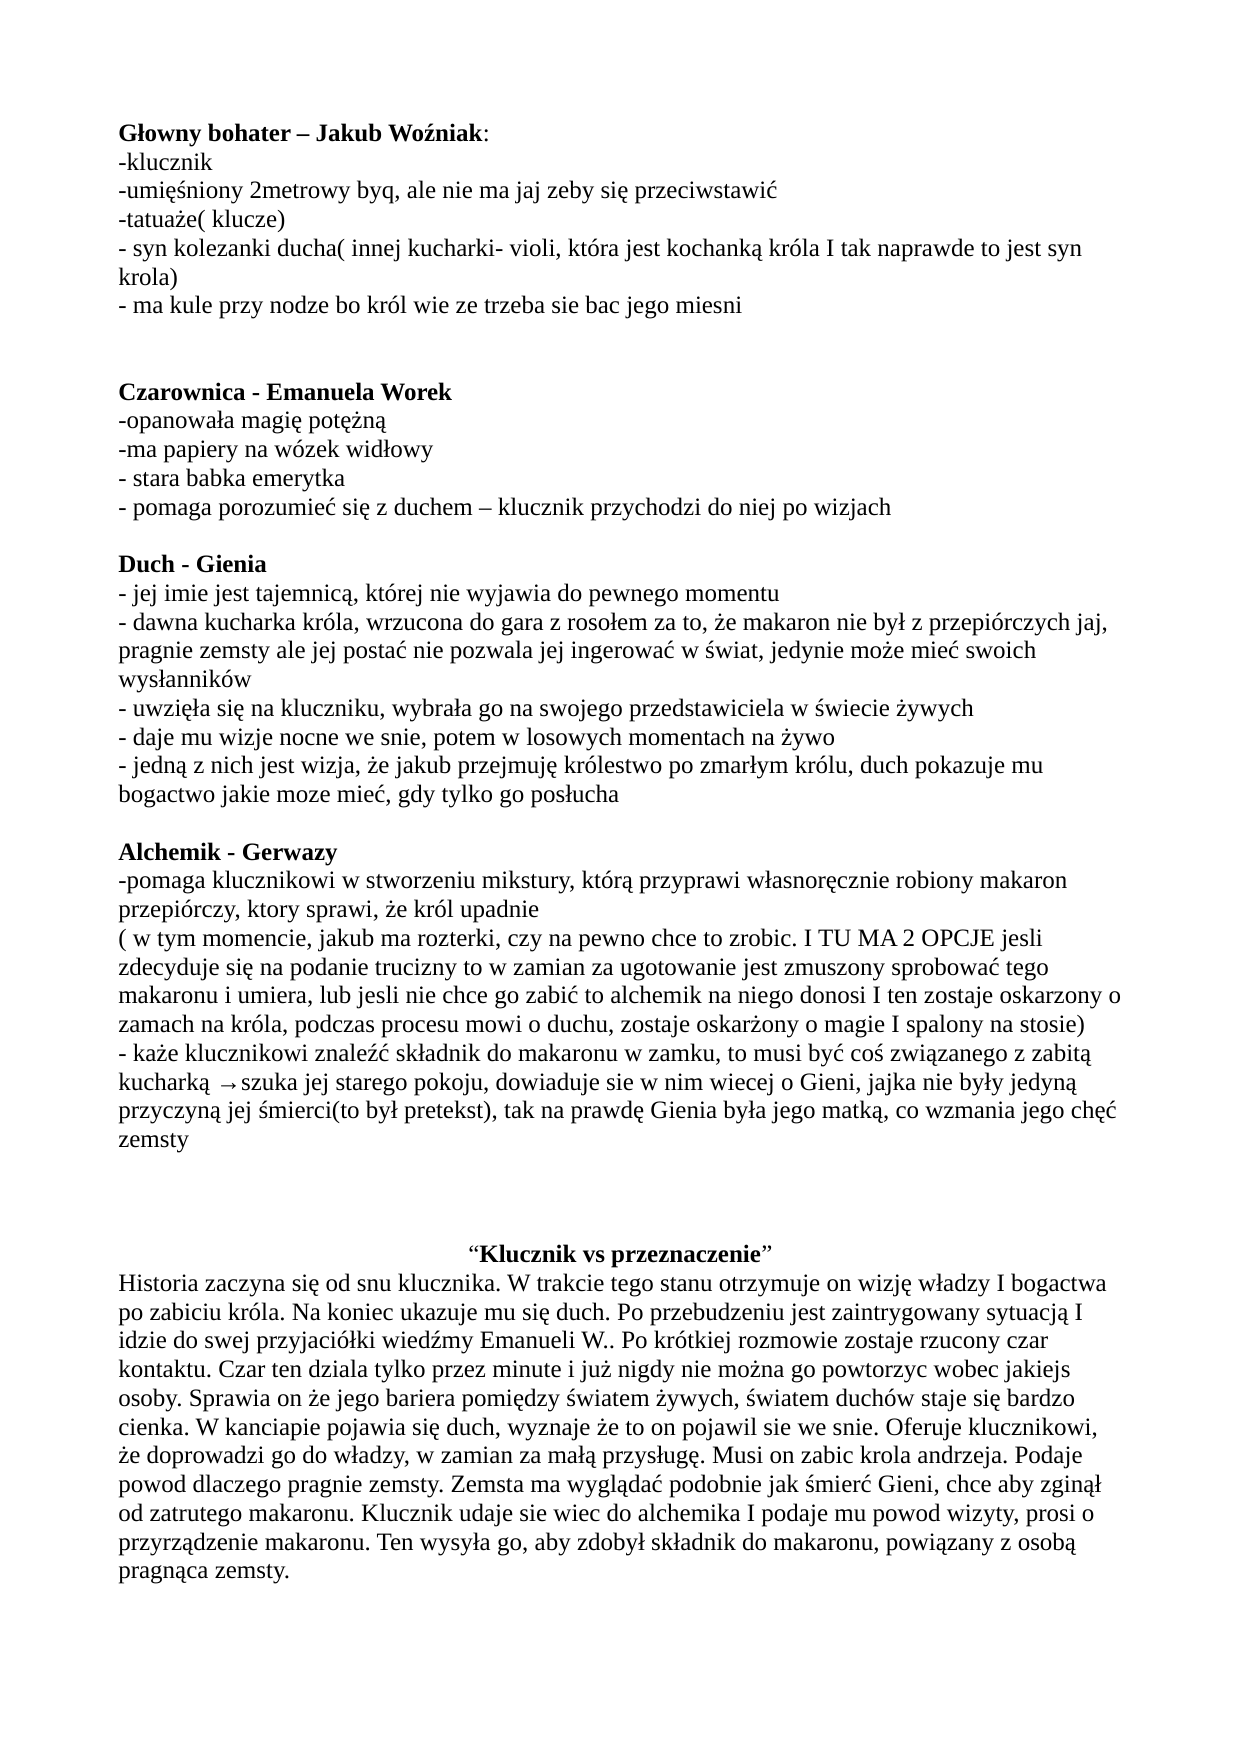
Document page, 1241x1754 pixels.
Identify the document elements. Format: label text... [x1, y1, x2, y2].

text -klucznik [118, 147, 1122, 176]
text - dawna kucharka króla, wrzucona do gara z rosołem za to, że makaron nie był z przepiórczych jaj, pragnie zemsty ale jej postać nie pozwala jej ingerować w świat, jedynie może mieć swoich wysłanników [118, 607, 1122, 693]
text - jedną z nich jest wizja, że jakub przejmuję królestwo po zmarłym królu, duch pokazuje mu bogactwo jakie moze mieć, gdy tylko go posłucha [118, 751, 1122, 808]
text Historia zaczyna się od snu klucznika. W trakcie tego stanu otrzymuje on wizję władzy I bogactwa po zabiciu króla. Na koniec ukazuje mu się duch. Po przebudzeniu jest zaintrygowany sytuacją I idzie do swej przyjaciółki wiedźmy Emanueli W.. Po krótkiej rozmowie zostaje rzucony czar kontaktu. Czar ten dziala tylko przez minute i już nigdy nie można go powtorzyc wobec jakiejs osoby. Sprawia on że jego bariera pomiędzy światem żywych, światem duchów staje się bardzo cienka. W kanciapie pojawia się duch, wyznaje że to on pojawil sie we snie. Oferuje klucznikowi, że doprowadzi go do władzy, w zamian za małą przysługę. Musi on zabic krola andrzeja. Podaje powod dlaczego pragnie zemsty. Zemsta ma wyglądać podobnie jak śmierć Gieni, chce aby zginął od zatrutego makaronu. Klucznik udaje sie wiec do alchemika I podaje mu powod wizyty, prosi o przyrządzenie makaronu. Ten wysyła go, aby zdobył składnik do makaronu, powiązany z osobą pragnąca zemsty. [118, 1268, 1122, 1584]
text - pomaga porozumieć się z duchem – klucznik przychodzi do niej po wizjach [118, 492, 1122, 521]
text - każe klucznikowi znaleźć składnik do makaronu w zamku, to musi być coś związanego z zabitą kucharką →szuka jej starego pokoju, dowiaduje sie w nim wiecej o Gieni, jajka nie były jedyną przyczyną jej śmierci(to był pretekst), tak na prawdę Gienia była jego matką, co wzmania jego chęć zemsty [118, 1038, 1122, 1153]
text -tatuaże( klucze) [118, 204, 1122, 233]
text -opanowała magię potężną [118, 406, 1122, 434]
text Czarownica - Emanuela Worek [118, 377, 1122, 406]
text Alchemik - Gerwazy [118, 837, 1122, 866]
text - stara babka emerytka [118, 463, 1122, 492]
text -ma papiery na wózek widłowy [118, 434, 1122, 463]
text “Klucznik vs przeznaczenie” [118, 1239, 1122, 1268]
text Głowny bohater – Jakub Woźniak: [118, 118, 1122, 147]
text -pomaga klucznikowi w stworzeniu mikstury, którą przyprawi własnoręcznie robiony makaron przepiórczy, ktory sprawi, że król upadnie [118, 866, 1122, 923]
text -umięśniony 2metrowy byq, ale nie ma jaj zeby się przeciwstawić [118, 176, 1122, 204]
text - ma kule przy nodze bo król wie ze trzeba sie bac jego miesni [118, 291, 1122, 319]
text Duch - Gienia [118, 549, 1122, 578]
text ( w tym momencie, jakub ma rozterki, czy na pewno chce to zrobic. I TU MA 2 OPCJE jesli zdecyduje się na podanie trucizny to w zamian za ugotowanie jest zmuszony sprobować tego makaronu i umiera, lub jesli nie chce go zabić to alchemik na niego donosi I ten zostaje oskarzony o zamach na króla, podczas procesu mowi o duchu, zostaje oskarżony o magie I spalony na stosie) [118, 923, 1122, 1038]
text - uwzięła się na kluczniku, wybrała go na swojego przedstawiciela w świecie żywych [118, 693, 1122, 722]
text - jej imie jest tajemnicą, której nie wyjawia do pewnego momentu [118, 578, 1122, 607]
text - syn kolezanki ducha( innej kucharki- violi, która jest kochanką króla I tak naprawde to jest syn krola) [118, 233, 1122, 291]
text - daje mu wizje nocne we snie, potem w losowych momentach na żywo [118, 722, 1122, 751]
